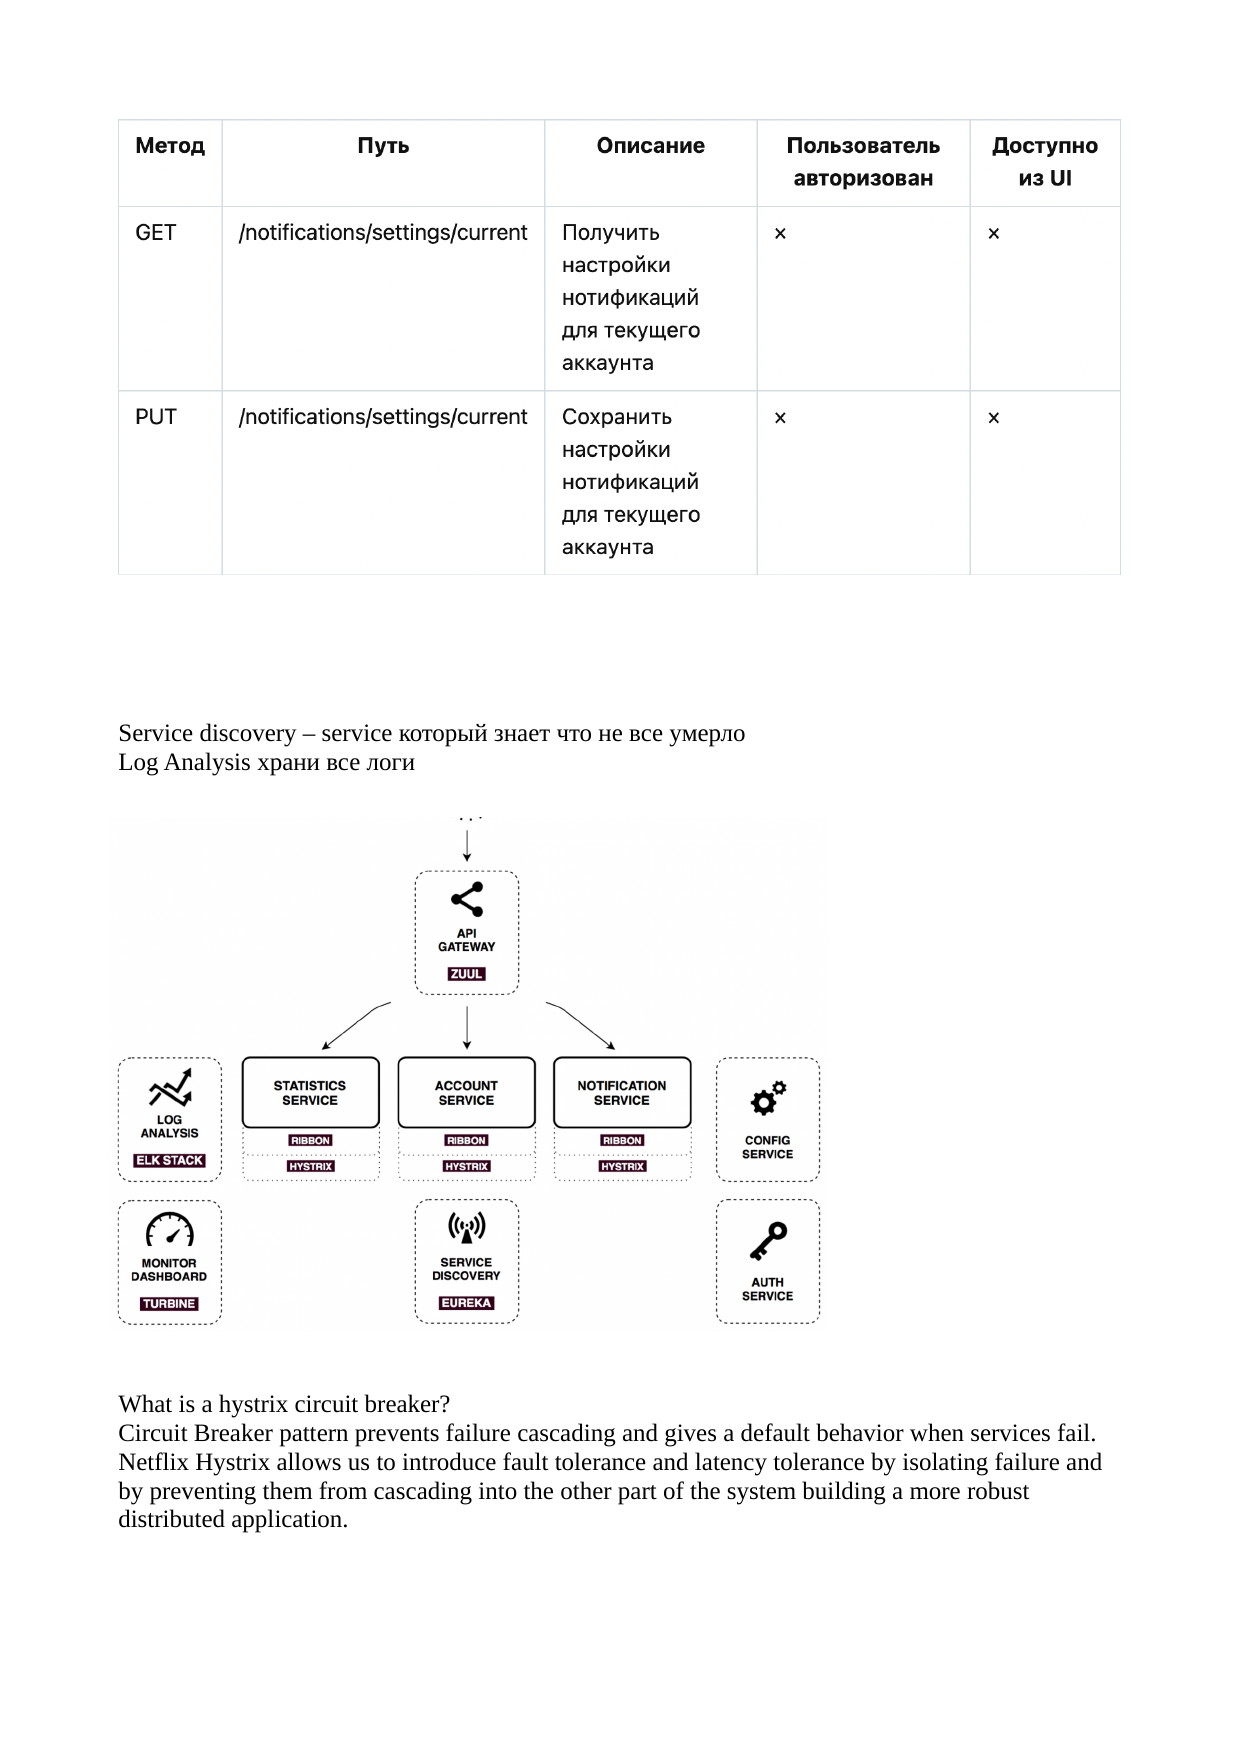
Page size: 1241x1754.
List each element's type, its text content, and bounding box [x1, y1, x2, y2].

text Circuit Breaker pattern prevents failure cascading and gives a default behavior when services fail. Netflix Hystrix allows us to introduce fault tolerance and latency tolerance by isolating failure and by preventing them from cascading into the other part of the system building a more robust distributed application. [118, 1418, 1122, 1533]
picture [118, 118, 1123, 575]
text Log Analysis храни все логи [118, 747, 1122, 776]
text What is a hystrix circuit breaker? [118, 1361, 1122, 1418]
picture [105, 817, 831, 1332]
text Serviсe discovery – service который знает что не все умерло [118, 718, 1122, 747]
